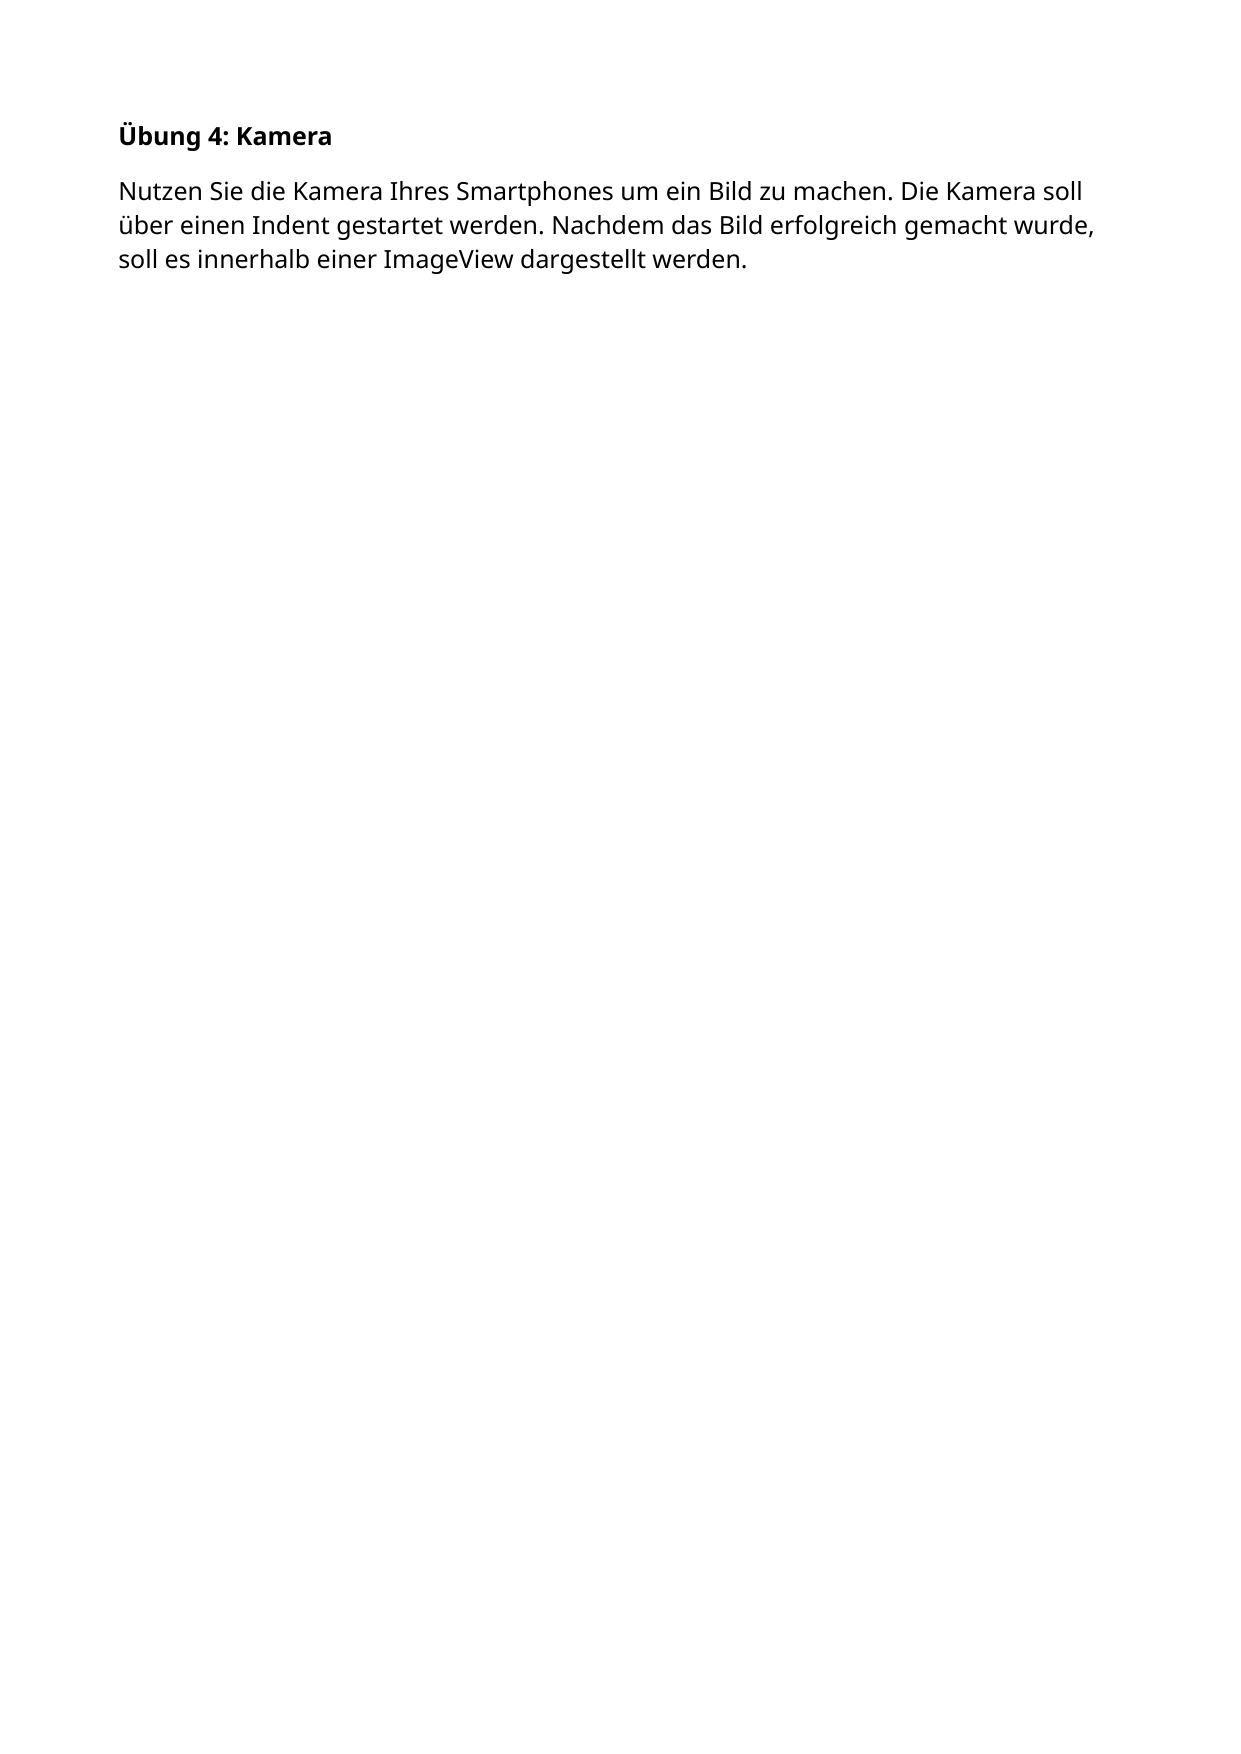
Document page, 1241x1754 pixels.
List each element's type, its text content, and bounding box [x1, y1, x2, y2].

text Übung 4: Kamera [118, 118, 1122, 152]
text Nutzen Sie die Kamera Ihres Smartphones um ein Bild zu machen. Die Kamera soll über einen Indent gestartet werden. Nachdem das Bild erfolgreich gemacht wurde, soll es innerhalb einer ImageView dargestellt werden. [118, 173, 1122, 276]
